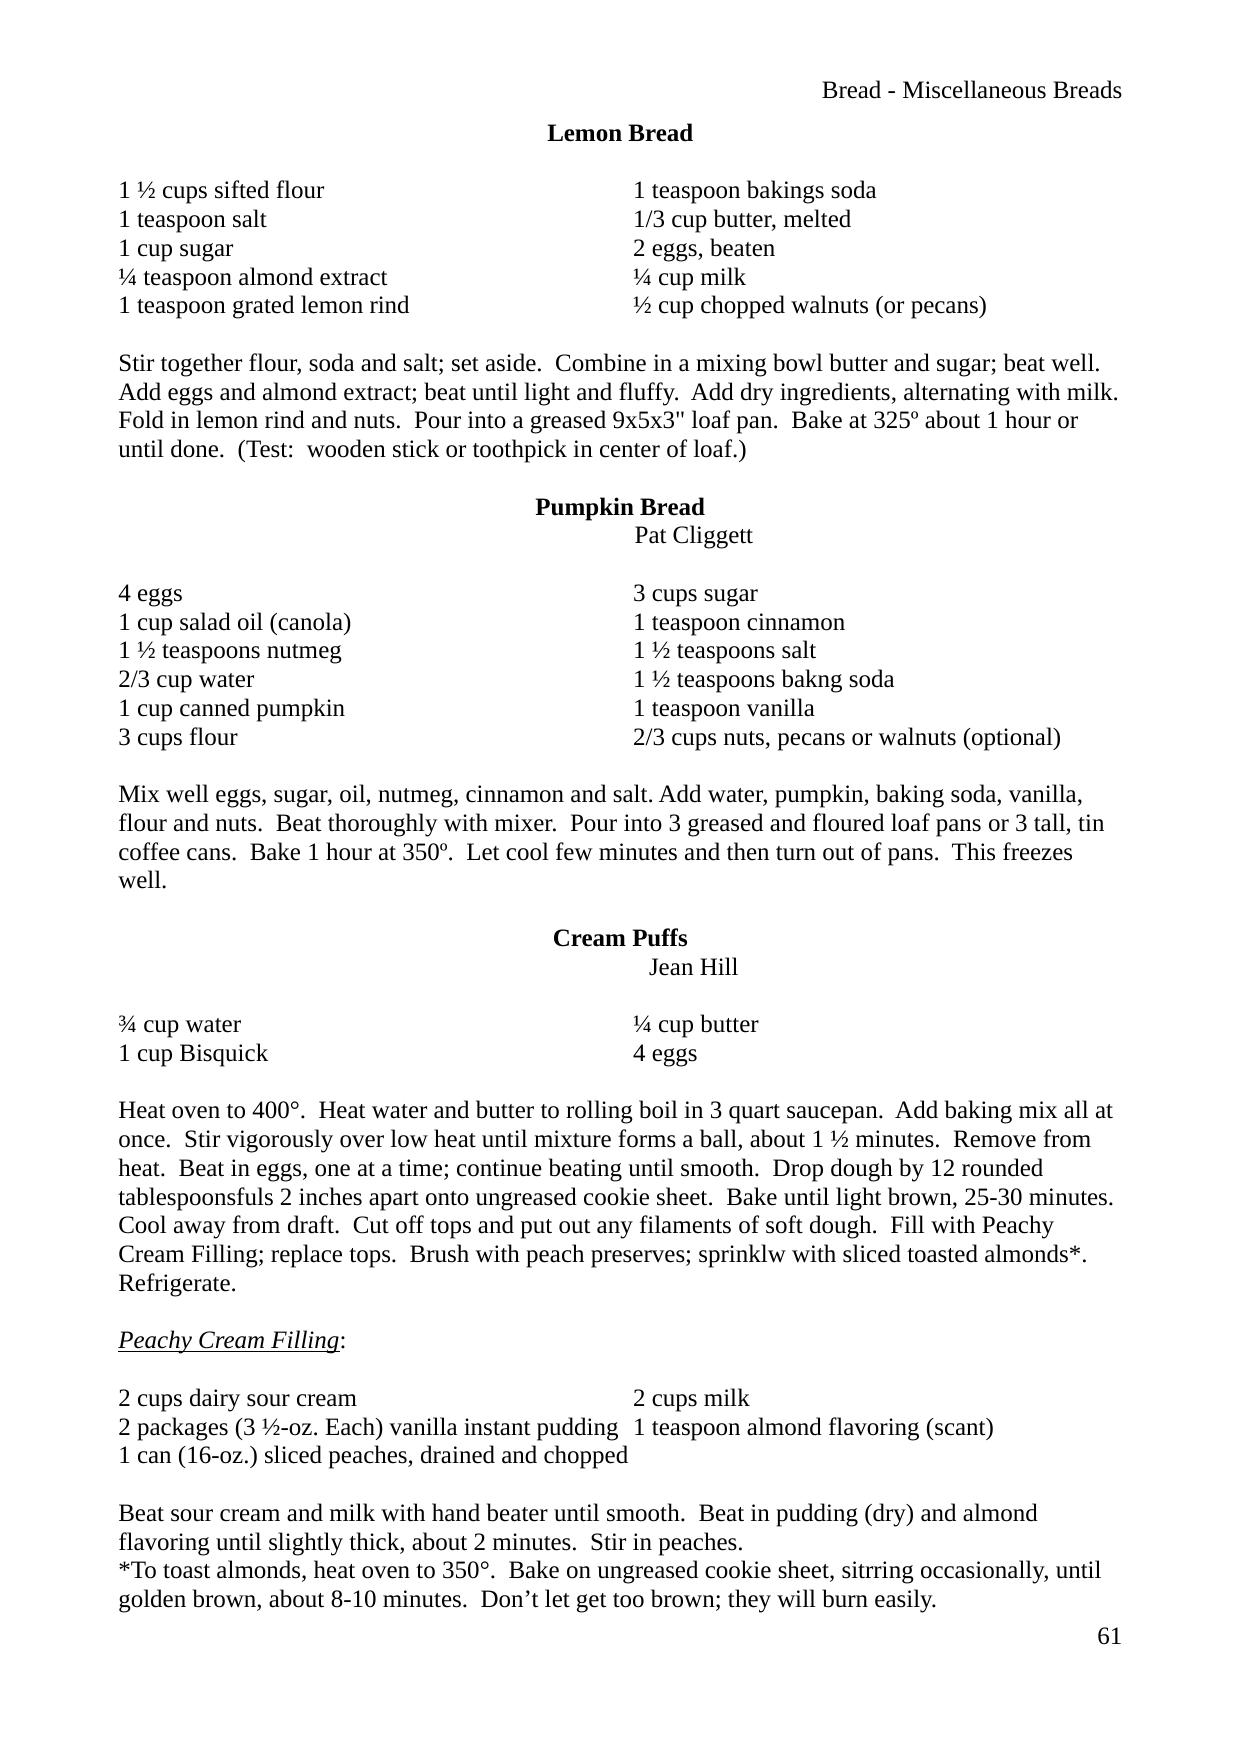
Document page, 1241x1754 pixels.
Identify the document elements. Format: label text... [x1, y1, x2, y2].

text 2 packages (3 ½-oz. Each) vanilla instant pudding 1 teaspoon almond flavoring (scant) [118, 1412, 1122, 1441]
text Lemon Bread [118, 118, 1122, 147]
text 1 cup sugar 2 eggs, beaten [118, 233, 1122, 262]
text 1 cup salad oil (canola) 1 teaspoon cinnamon [118, 607, 1122, 636]
text 1 cup canned pumpkin 1 teaspoon vanilla [118, 693, 1122, 722]
text 1 teaspoon salt 1/3 cup butter, melted [118, 204, 1122, 233]
text Stir together flour, soda and salt; set aside. Combine in a mixing bowl butter and sugar; beat well. Add eggs and almond extract; beat until light and fluffy. Add dry ingredients, alternating with milk. Fold in lemon rind and nuts. Pour into a greased 9x5x3" loaf pan. Bake at 325º about 1 hour or until done. (Test: wooden stick or toothpick in center of loaf.) [118, 348, 1122, 463]
text Peachy Cream Filling: [118, 1326, 1122, 1354]
text Beat sour cream and milk with hand beater until smooth. Beat in pudding (dry) and almond flavoring until slightly thick, about 2 minutes. Stir in peaches. [118, 1498, 1122, 1556]
text Heat oven to 400°. Heat water and butter to rolling boil in 3 quart saucepan. Add baking mix all at once. Stir vigorously over low heat until mixture forms a ball, about 1 ½ minutes. Remove from heat. Beat in eggs, one at a time; continue beating until smooth. Drop dough by 12 rounded tablespoonsfuls 2 inches apart onto ungreased cookie sheet. Bake until light brown, 25-30 minutes. Cool away from draft. Cut off tops and put out any filaments of soft dough. Fill with Peachy Cream Filling; replace tops. Brush with peach preserves; sprinklw with sliced toasted almonds*. Refrigerate. [118, 1096, 1122, 1297]
text *To toast almonds, heat oven to 350°. Bake on ungreased cookie sheet, sitrring occasionally, until golden brown, about 8-10 minutes. Don’t let get too brown; they will burn easily. [118, 1556, 1122, 1613]
text 4 eggs 3 cups sugar [118, 578, 1122, 607]
text Jean Hill [192, 952, 1122, 981]
text 2 cups dairy sour cream 2 cups milk [118, 1383, 1122, 1412]
text 2/3 cup water 1 ½ teaspoons bakng soda [118, 664, 1122, 693]
text Cream Puffs [118, 923, 1122, 952]
text Mix well eggs, sugar, oil, nutmeg, cinnamon and salt. Add water, pumpkin, baking soda, vanilla, flour and nuts. Beat thoroughly with mixer. Pour into 3 greased and floured loaf pans or 3 tall, tin coffee cans. Bake 1 hour at 350º. Let cool few minutes and then turn out of pans. This freezes well. [118, 779, 1122, 894]
text 1 can (16-oz.) sliced peaches, drained and chopped [118, 1441, 1122, 1469]
text Pat Cliggett [118, 521, 1122, 549]
text ¾ cup water ¼ cup butter [118, 1009, 1122, 1038]
text Pumpkin Bread [118, 492, 1122, 521]
text ¼ teaspoon almond extract ¼ cup milk [118, 262, 1122, 291]
text 1 ½ teaspoons nutmeg 1 ½ teaspoons salt [118, 636, 1122, 664]
text 1 teaspoon grated lemon rind ½ cup chopped walnuts (or pecans) [118, 291, 1122, 319]
text 1 ½ cups sifted flour 1 teaspoon bakings soda [118, 176, 1122, 204]
text 3 cups flour 2/3 cups nuts, pecans or walnuts (optional) [118, 722, 1122, 751]
text 1 cup Bisquick 4 eggs [118, 1038, 1122, 1067]
